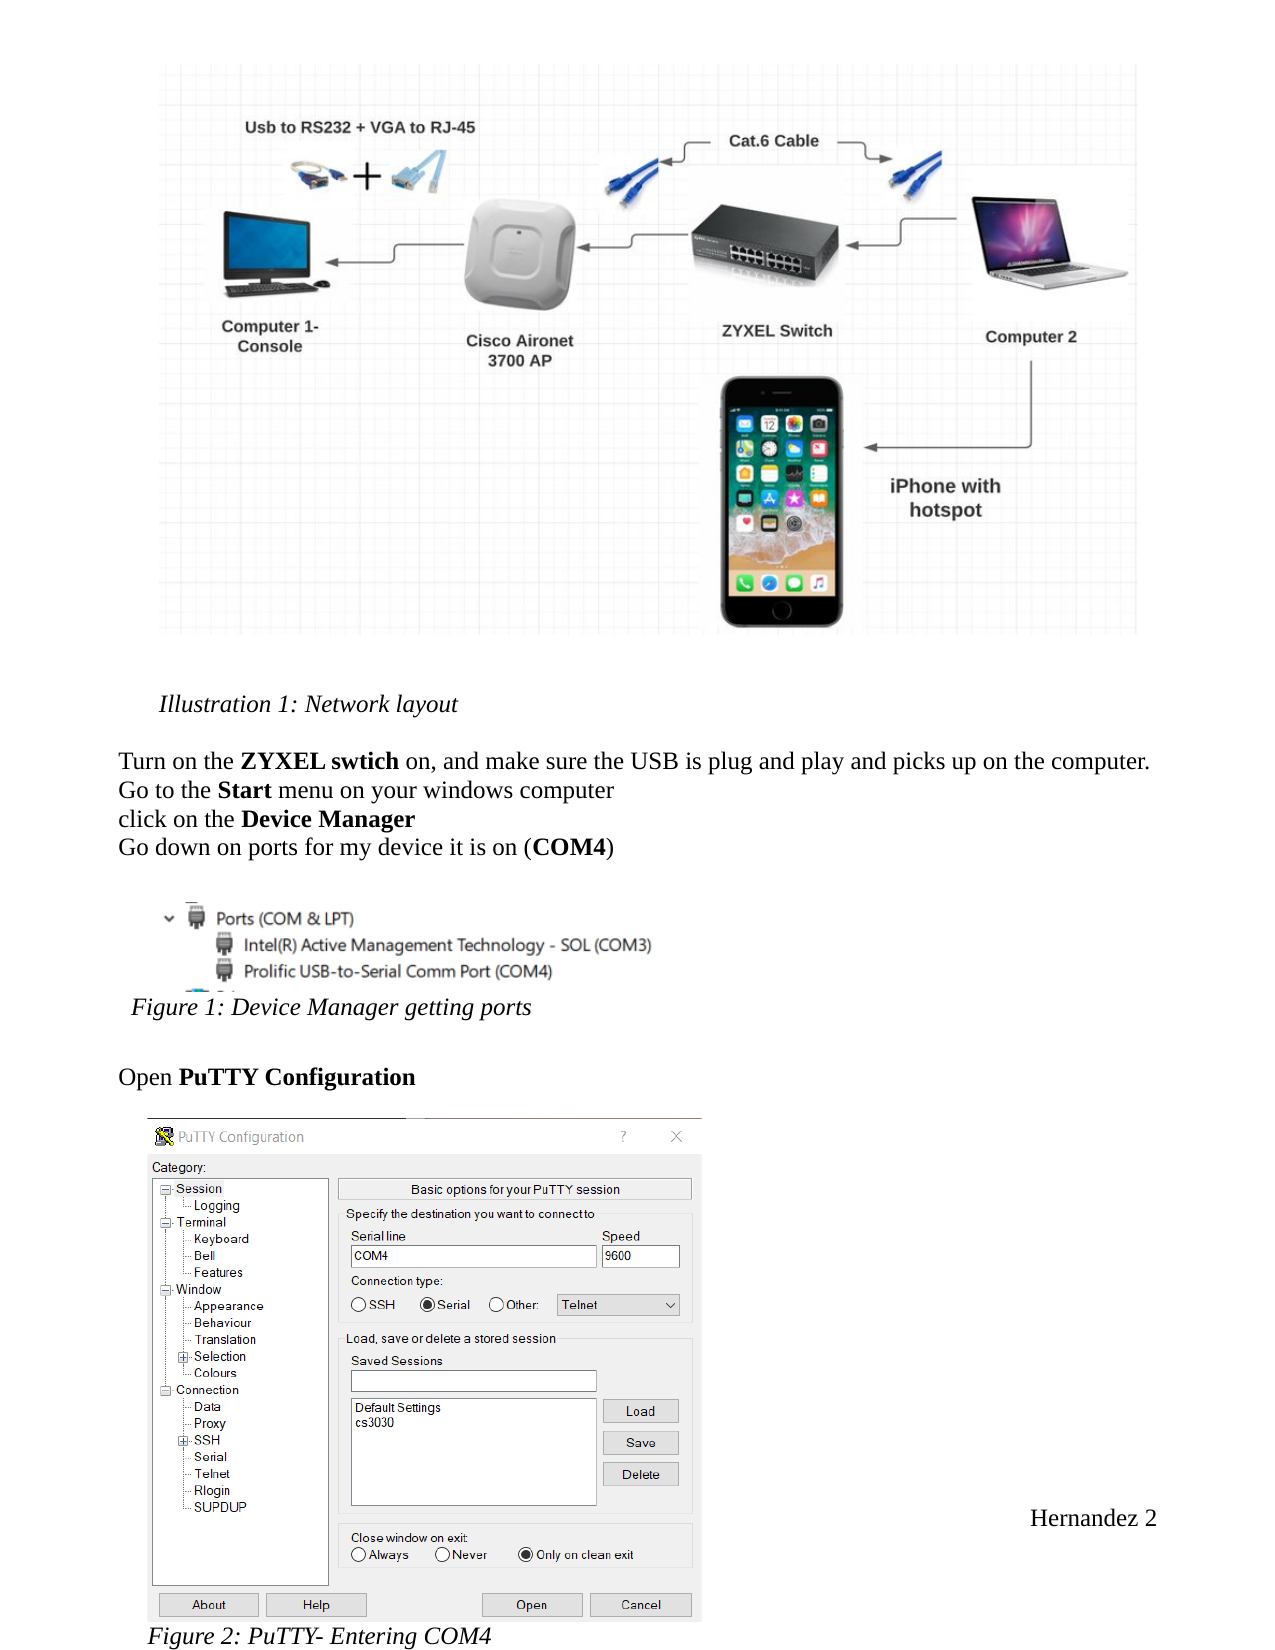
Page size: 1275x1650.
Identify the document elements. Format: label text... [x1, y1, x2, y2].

picture [147, 1118, 702, 1622]
text Go to the Start menu on your windows computer [118, 775, 1157, 804]
text Go down on ports for my device it is on (COM4) [118, 832, 1157, 861]
text Illustration 1: Network layout [159, 689, 1138, 717]
text Turn on the ZYXEL swtich on, and make sure the USB is plug and play and picks up on the computer. [118, 746, 1157, 775]
picture [130, 902, 914, 992]
picture [158, 64, 1138, 635]
text Figure 1: Device Manager getting ports [131, 992, 913, 1021]
text click on the Device Manager [118, 804, 1157, 832]
text Figure 2: PuTTY- Entering COM4 [147, 1622, 702, 1650]
text Open PuTTY Configuration [118, 1062, 1157, 1091]
